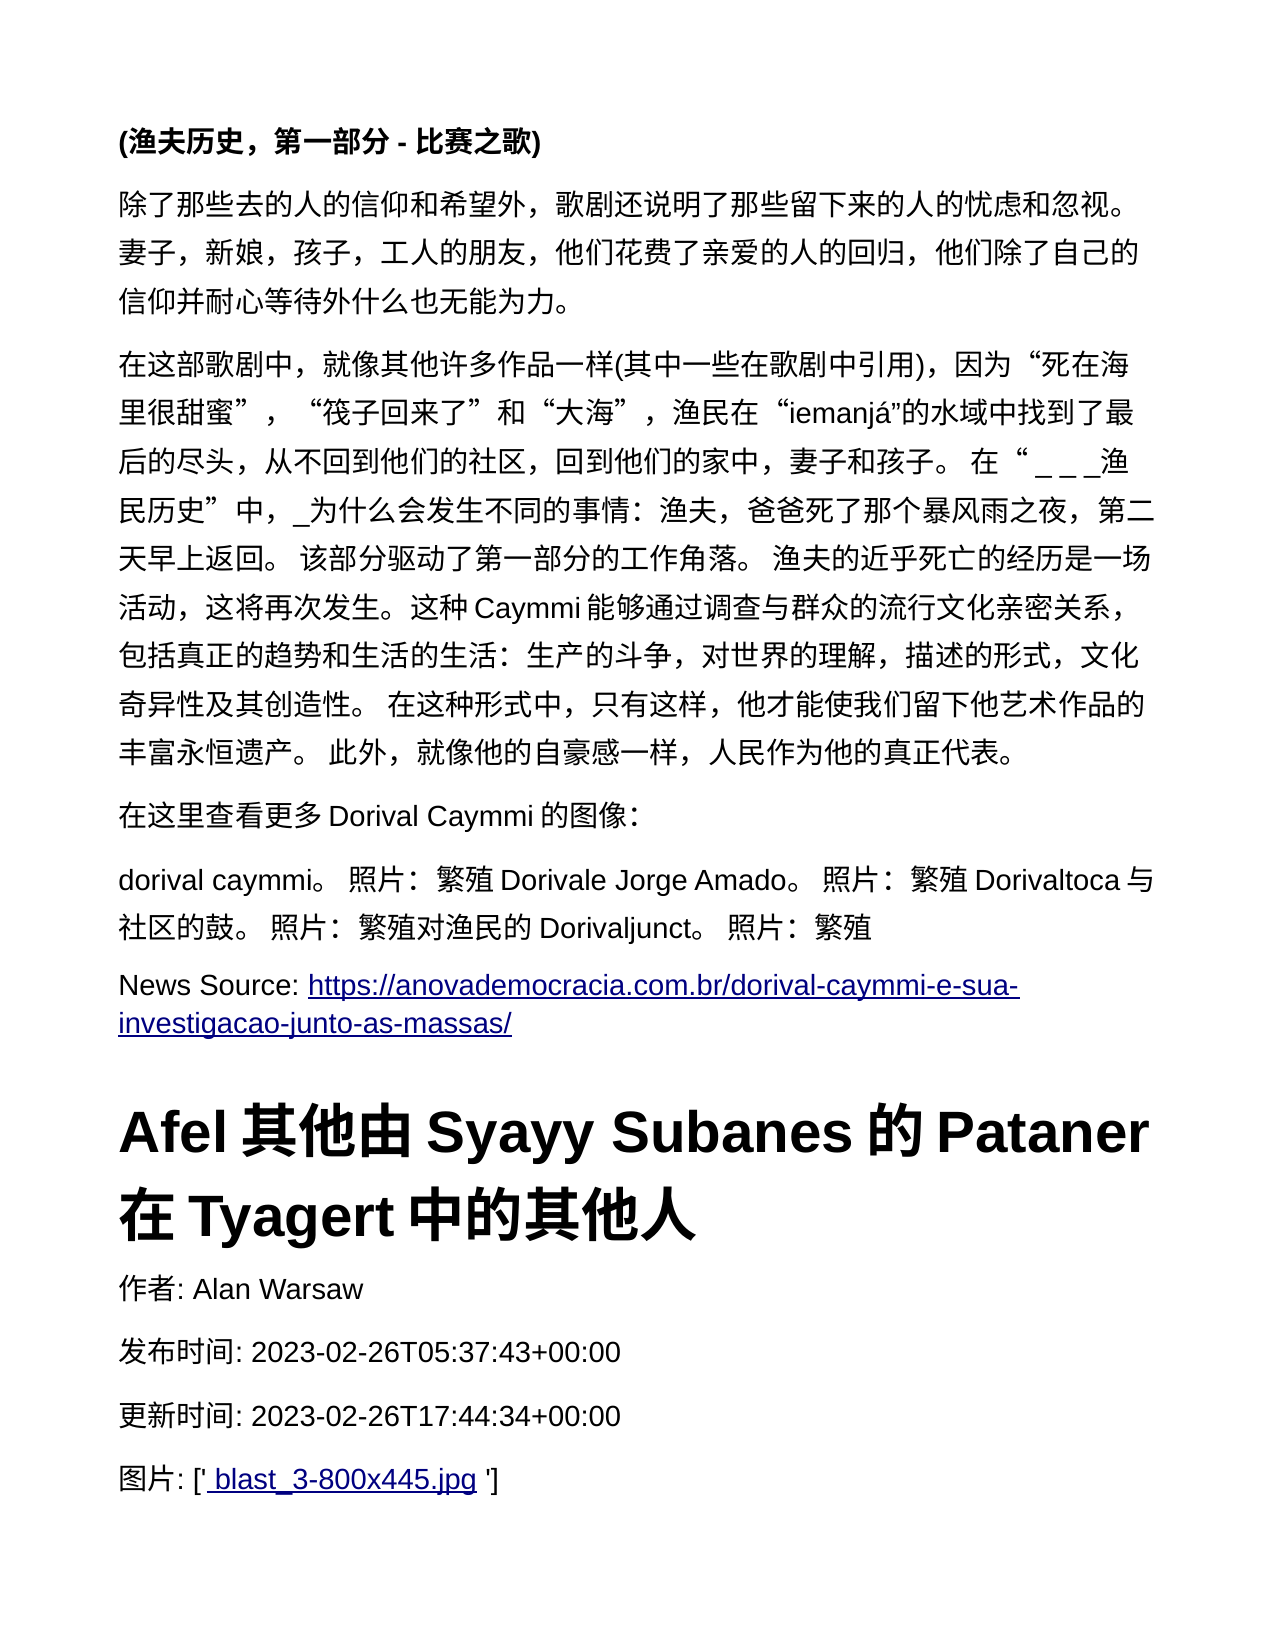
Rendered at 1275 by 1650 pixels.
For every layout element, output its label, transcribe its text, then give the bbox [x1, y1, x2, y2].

text 在这部歌剧中，就像其他许多作品一样(其中一些在歌剧中引用)，因为“死在海里很甜蜜”，“筏子回来了”和“大海”，渔民在“iemanjá”的水域中找到了最后的尽头，从不回到他们的社区，回到他们的家中，妻子和孩子。 在“ _ _ _渔民历史”中，_为什么会发生不同的事情：渔夫，爸爸死了那个暴风雨之夜，第二天早上返回。 该部分驱动了第一部分的工作角落。 渔夫的近乎死亡的经历是一场活动，这将再次发生。这种Caymmi能够通过调查与群众的流行文化亲密关系，包括真正的趋势和生活的生活：生产的斗争，对世界的理解，描述的形式，文化奇异性及其创造性。 在这种形式中，只有这样，他才能使我们留下他艺术作品的丰富永恒遗产。 此外，就像他的自豪感一样，人民作为他的真正代表。 [118, 341, 1157, 772]
text News Source: https://anovademocracia.com.br/dorival-caymmi-e-sua-investigacao-junto-as-massas/ [118, 968, 1157, 1040]
text 更新时间: 2023-02-26T17:44:34+00:00 [118, 1392, 1157, 1434]
text 图片: [' blast_3-800x445.jpg '] [118, 1455, 1157, 1497]
text 在这里查看更多Dorival Caymmi的图像： [118, 793, 1157, 835]
subtitle Afel其他由Syayy Subanes的Pataner在Tyagert中的其他人 [118, 1084, 1157, 1253]
text dorival caymmi。 照片：繁殖Dorivale Jorge Amado。 照片：繁殖Dorivaltoca与社区的鼓。 照片：繁殖对渔民的Dorivaljunct。 照片：繁殖 [118, 856, 1157, 947]
text 除了那些去的人的信仰和希望外，歌剧还说明了那些留下来的人的忧虑和忽视。 妻子，新娘，孩子，工人的朋友，他们花费了亲爱的人的回归，他们除了自己的信仰并耐心等待外什么也无能为力。 [118, 181, 1157, 321]
text 作者: Alan Warsaw [118, 1266, 1157, 1308]
text (渔夫历史，第一部分 - 比赛之歌) [118, 118, 1157, 160]
text 发布时间: 2023-02-26T05:37:43+00:00 [118, 1329, 1157, 1371]
